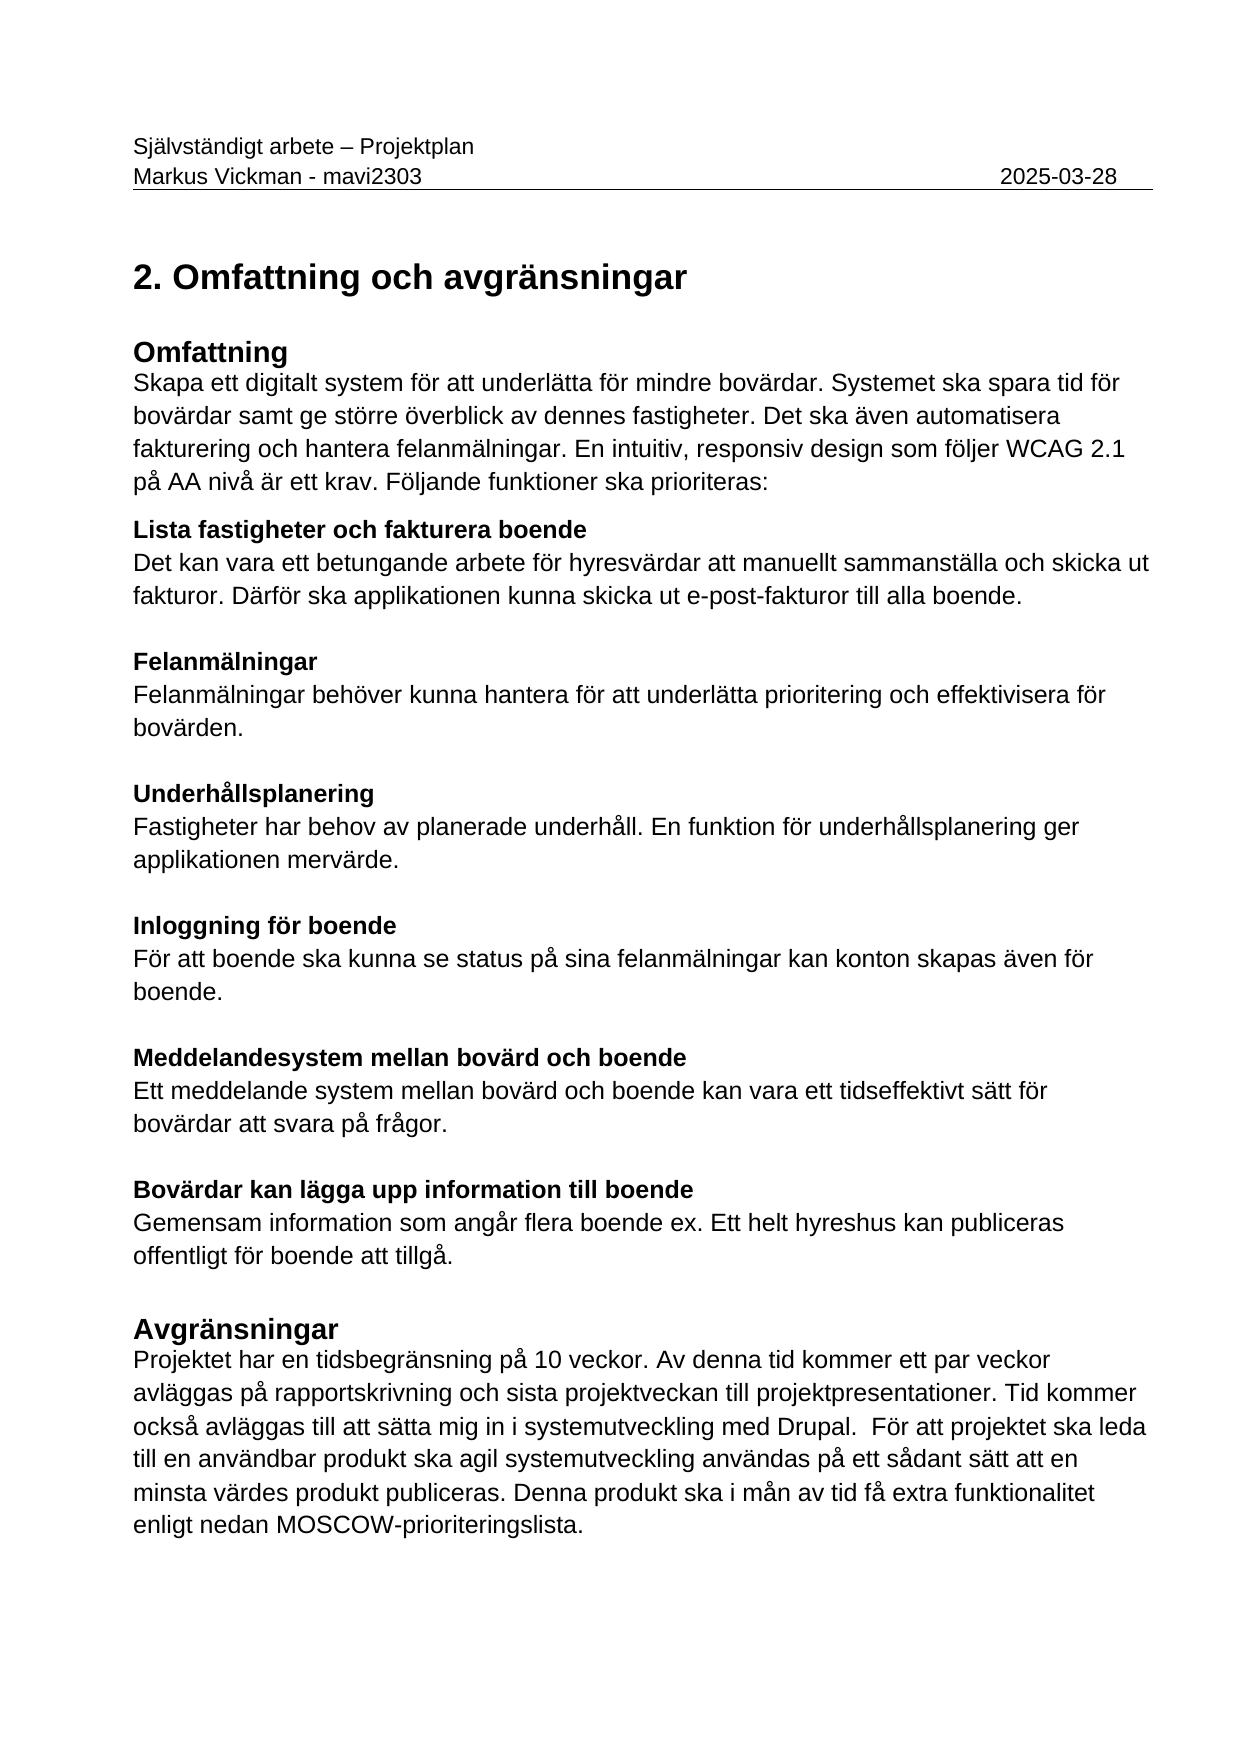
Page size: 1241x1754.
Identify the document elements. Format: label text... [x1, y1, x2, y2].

subtitle 2. Omfattning och avgränsningar [133, 256, 1153, 297]
subtitle Avgränsningar [133, 1312, 1153, 1345]
text Bovärdar kan lägga upp information till boende [133, 1175, 1097, 1204]
text För att boende ska kunna se status på sina felanmälningar kan konton skapas även för boende. [133, 944, 1153, 1006]
text Projektet har en tidsbegränsning på 10 veckor. Av denna tid kommer ett par veckor avläggas på rapportskrivning och sista projektveckan till projektpresentationer. Tid kommer också avläggas till att sätta mig in i systemutveckling med Drupal. För att projektet ska leda till en användbar produkt ska agil systemutveckling användas på ett sådant sätt att en minsta värdes produkt publiceras. Denna produkt ska i mån av tid få extra funktionalitet enligt nedan MOSCOW-prioriteringslista. [133, 1345, 1153, 1539]
text Underhållsplanering [133, 779, 1153, 808]
text Inloggning för boende [133, 911, 1153, 940]
text Felanmälningar [133, 647, 1153, 676]
text Felanmälningar behöver kunna hantera för att underlätta prioritering och effektivisera för bovärden. [133, 680, 1153, 742]
subtitle Omfattning [133, 335, 1153, 368]
text Fastigheter har behov av planerade underhåll. En funktion för underhållsplanering ger applikationen mervärde. [133, 812, 1153, 874]
text Meddelandesystem mellan bovärd och boende [133, 1043, 1144, 1072]
text Gemensam information som angår flera boende ex. Ett helt hyreshus kan publiceras offentligt för boende att tillgå. [133, 1208, 1153, 1270]
text Lista fastigheter och fakturera boende [133, 515, 1153, 544]
text Ett meddelande system mellan bovärd och boende kan vara ett tidseffektivt sätt för bovärdar att svara på frågor. [133, 1076, 1097, 1138]
subtitle Skapa ett digitalt system för att underlätta för mindre bovärdar. Systemet ska spara tid för bovärdar samt ge större överblick av dennes fastigheter. Det ska även automatisera fakturering och hantera felanmälningar. En intuitiv, responsiv design som följer WCAG 2.1 på AA nivå är ett krav. Följande funktioner ska prioriteras: [133, 368, 1153, 496]
text Det kan vara ett betungande arbete för hyresvärdar att manuellt sammanställa och skicka ut fakturor. Därför ska applikationen kunna skicka ut e-post-fakturor till alla boende. [133, 548, 1153, 610]
